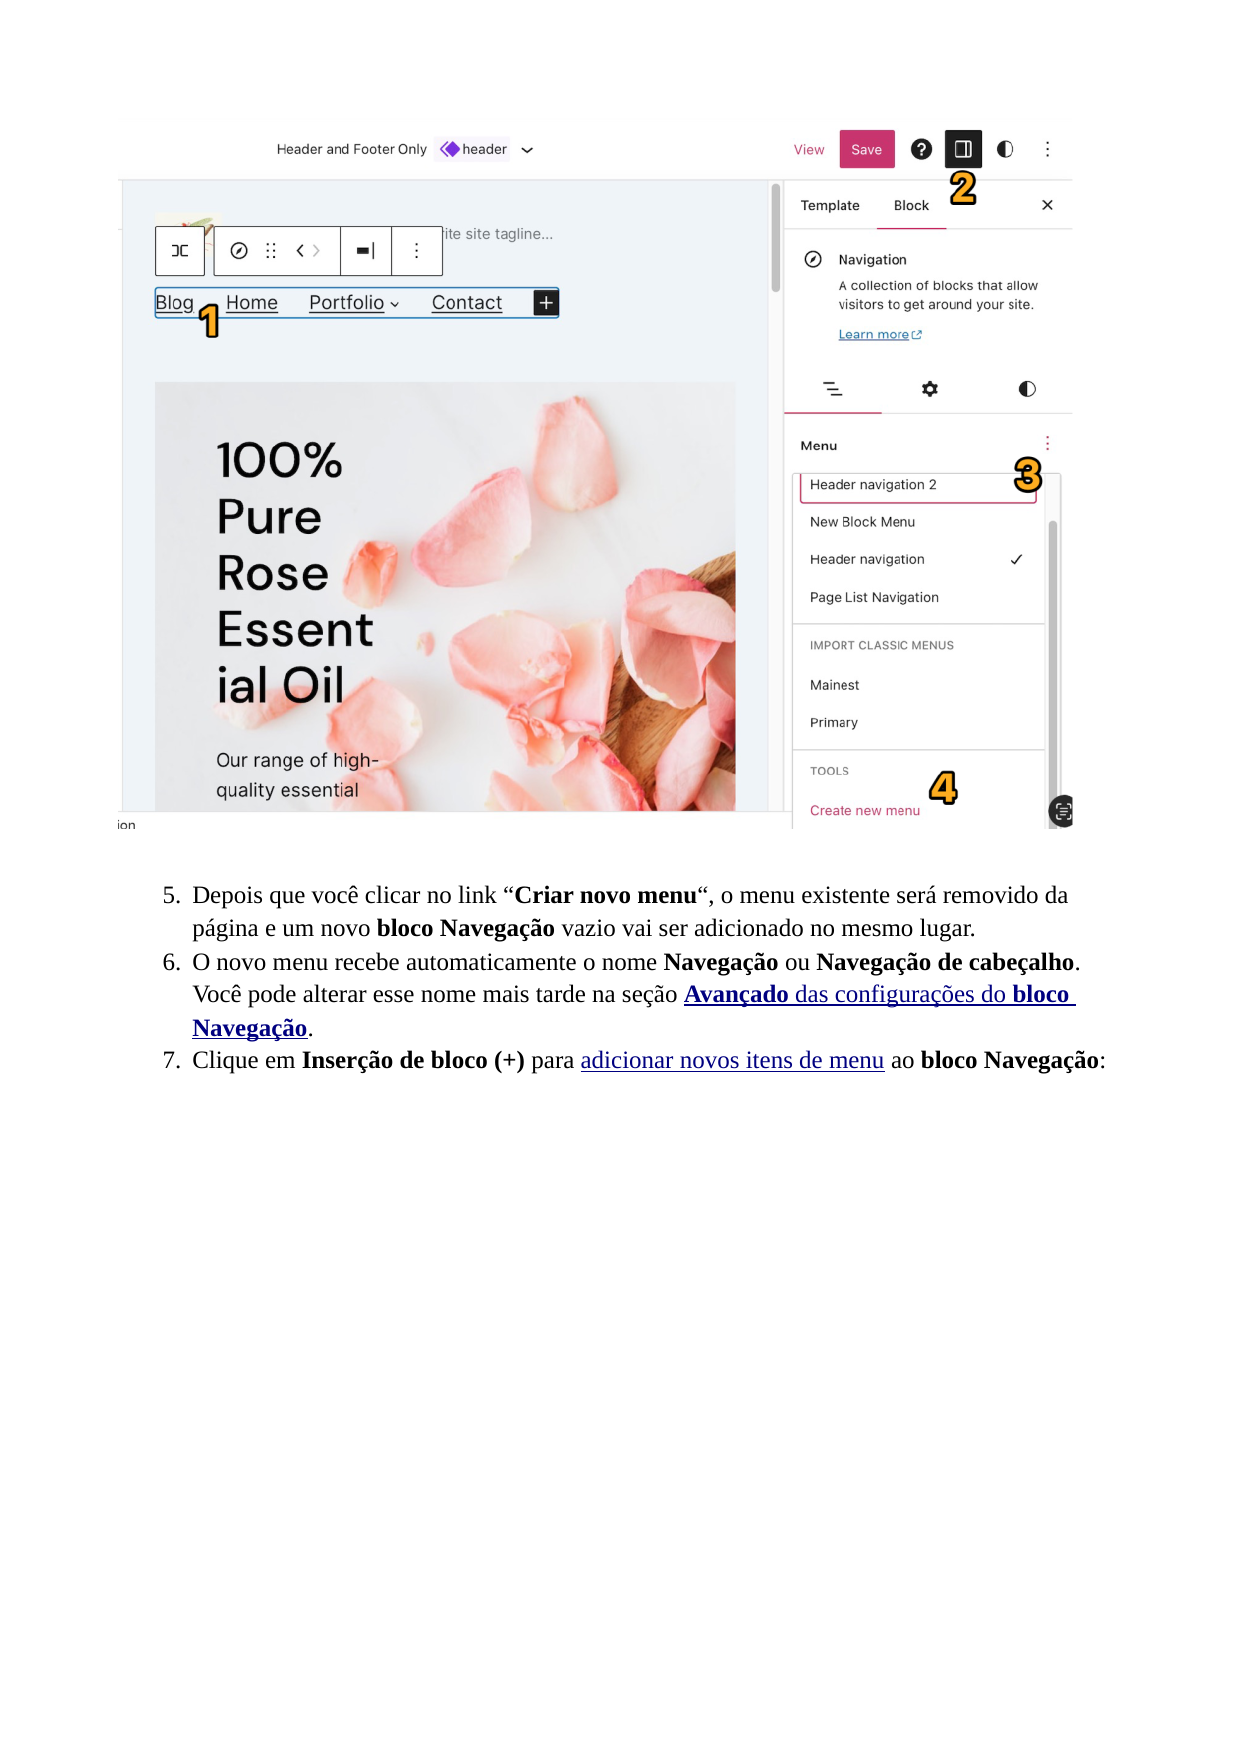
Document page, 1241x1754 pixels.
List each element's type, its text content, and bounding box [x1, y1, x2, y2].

list Depois que você clicar no link “Criar novo menu“, o menu existente será removido da página e um novo bloco Navegação vazio vai ser adicionado no mesmo lugar. [162, 881, 1122, 942]
picture [118, 118, 1123, 829]
list Clique em Inserção de bloco (+) para adicionar novos itens de menu ao bloco Navegação: [162, 1046, 1122, 1074]
list O novo menu recebe automaticamente o nome Navegação ou Navegação de cabeçalho. Você pode alterar esse nome mais tarde na seção Avançado das configurações do bloco Navegação. [162, 947, 1122, 1041]
